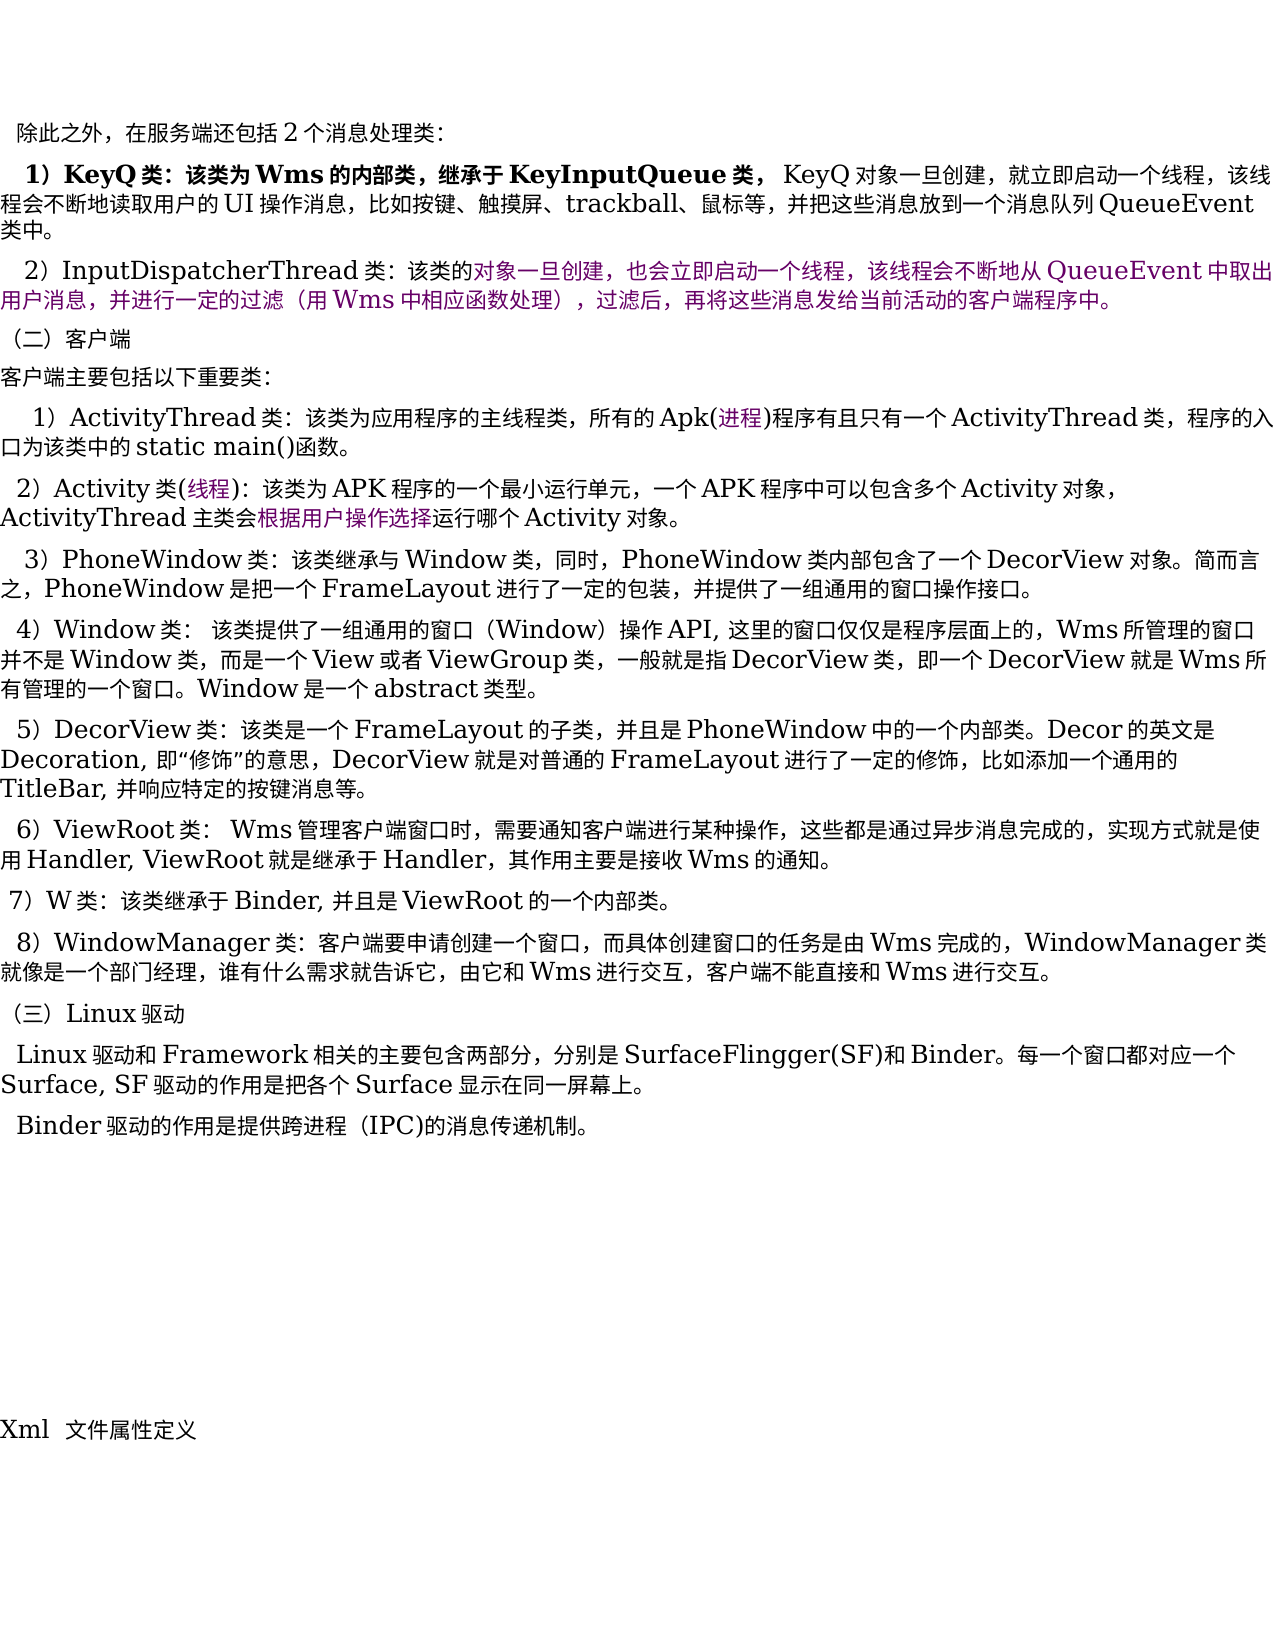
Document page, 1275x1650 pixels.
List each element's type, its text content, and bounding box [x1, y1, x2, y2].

text 客户端主要包括以下重要类： [0, 365, 1275, 391]
text 5）DecorView类：该类是一个FrameLayout的子类，并且是PhoneWindow中的一个内部类。Decor的英文是Decoration, 即“修饰”的意思，DecorView就是对普通的FrameLayout进行了一定的修饰，比如添加一个通用的TitleBar, 并响应特定的按键消息等。 [0, 716, 1275, 803]
text 7）W类：该类继承于Binder, 并且是ViewRoot的一个内部类。 [0, 887, 1275, 916]
text （二）客户端 [0, 327, 1275, 353]
text 除此之外，在服务端还包括2个消息处理类： [0, 118, 1275, 147]
text 1）ActivityThread类：该类为应用程序的主线程类，所有的Apk(进程)程序有且只有一个ActivityThread类，程序的入口为该类中的static main()函数。 [0, 403, 1275, 462]
text （三）Linux驱动 [0, 999, 1275, 1028]
text Xml 文件属性定义 [0, 1416, 1275, 1445]
text 2）Activity类(线程)：该类为APK程序的一个最小运行单元，一个APK程序中可以包含多个Activity对象，ActivityThread主类会根据用户操作选择运行哪个Activity对象。 [0, 474, 1275, 532]
text 6）ViewRoot类： Wms管理客户端窗口时，需要通知客户端进行某种操作，这些都是通过异步消息完成的，实现方式就是使用Handler, ViewRoot就是继承于Handler，其作用主要是接收Wms的通知。 [0, 816, 1275, 874]
text Binder驱动的作用是提供跨进程（IPC)的消息传递机制。 [0, 1112, 1275, 1141]
text 8）WindowManager类：客户端要申请创建一个窗口，而具体创建窗口的任务是由Wms完成的，WindowManager类就像是一个部门经理，谁有什么需求就告诉它，由它和Wms进行交互，客户端不能直接和Wms进行交互。 [0, 928, 1275, 987]
text 1）KeyQ类：该类为Wms的内部类，继承于KeyInputQueue类， KeyQ对象一旦创建，就立即启动一个线程，该线程会不断地读取用户的UI操作消息，比如按键、触摸屏、trackball、鼠标等，并把这些消息放到一个消息队列QueueEvent类中。 [0, 160, 1275, 244]
text 4）Window类： 该类提供了一组通用的窗口（Window）操作API, 这里的窗口仅仅是程序层面上的，Wms所管理的窗口并不是Window类，而是一个View或者ViewGroup类，一般就是指DecorView类，即一个DecorView就是Wms所有管理的一个窗口。Window是一个abstract类型。 [0, 616, 1275, 703]
text Linux驱动和Framework相关的主要包含两部分，分别是SurfaceFlingger(SF)和Binder。每一个窗口都对应一个Surface, SF驱动的作用是把各个Surface显示在同一屏幕上。 [0, 1041, 1275, 1099]
text 3）PhoneWindow类：该类继承与Window类，同时，PhoneWindow类内部包含了一个DecorView对象。简而言之，PhoneWindow是把一个FrameLayout进行了一定的包装，并提供了一组通用的窗口操作接口。 [0, 545, 1275, 603]
text 2）InputDispatcherThread类：该类的对象一旦创建，也会立即启动一个线程，该线程会不断地从QueueEvent中取出用户消息，并进行一定的过滤（用Wms中相应函数处理），过滤后，再将这些消息发给当前活动的客户端程序中。 [0, 256, 1275, 315]
